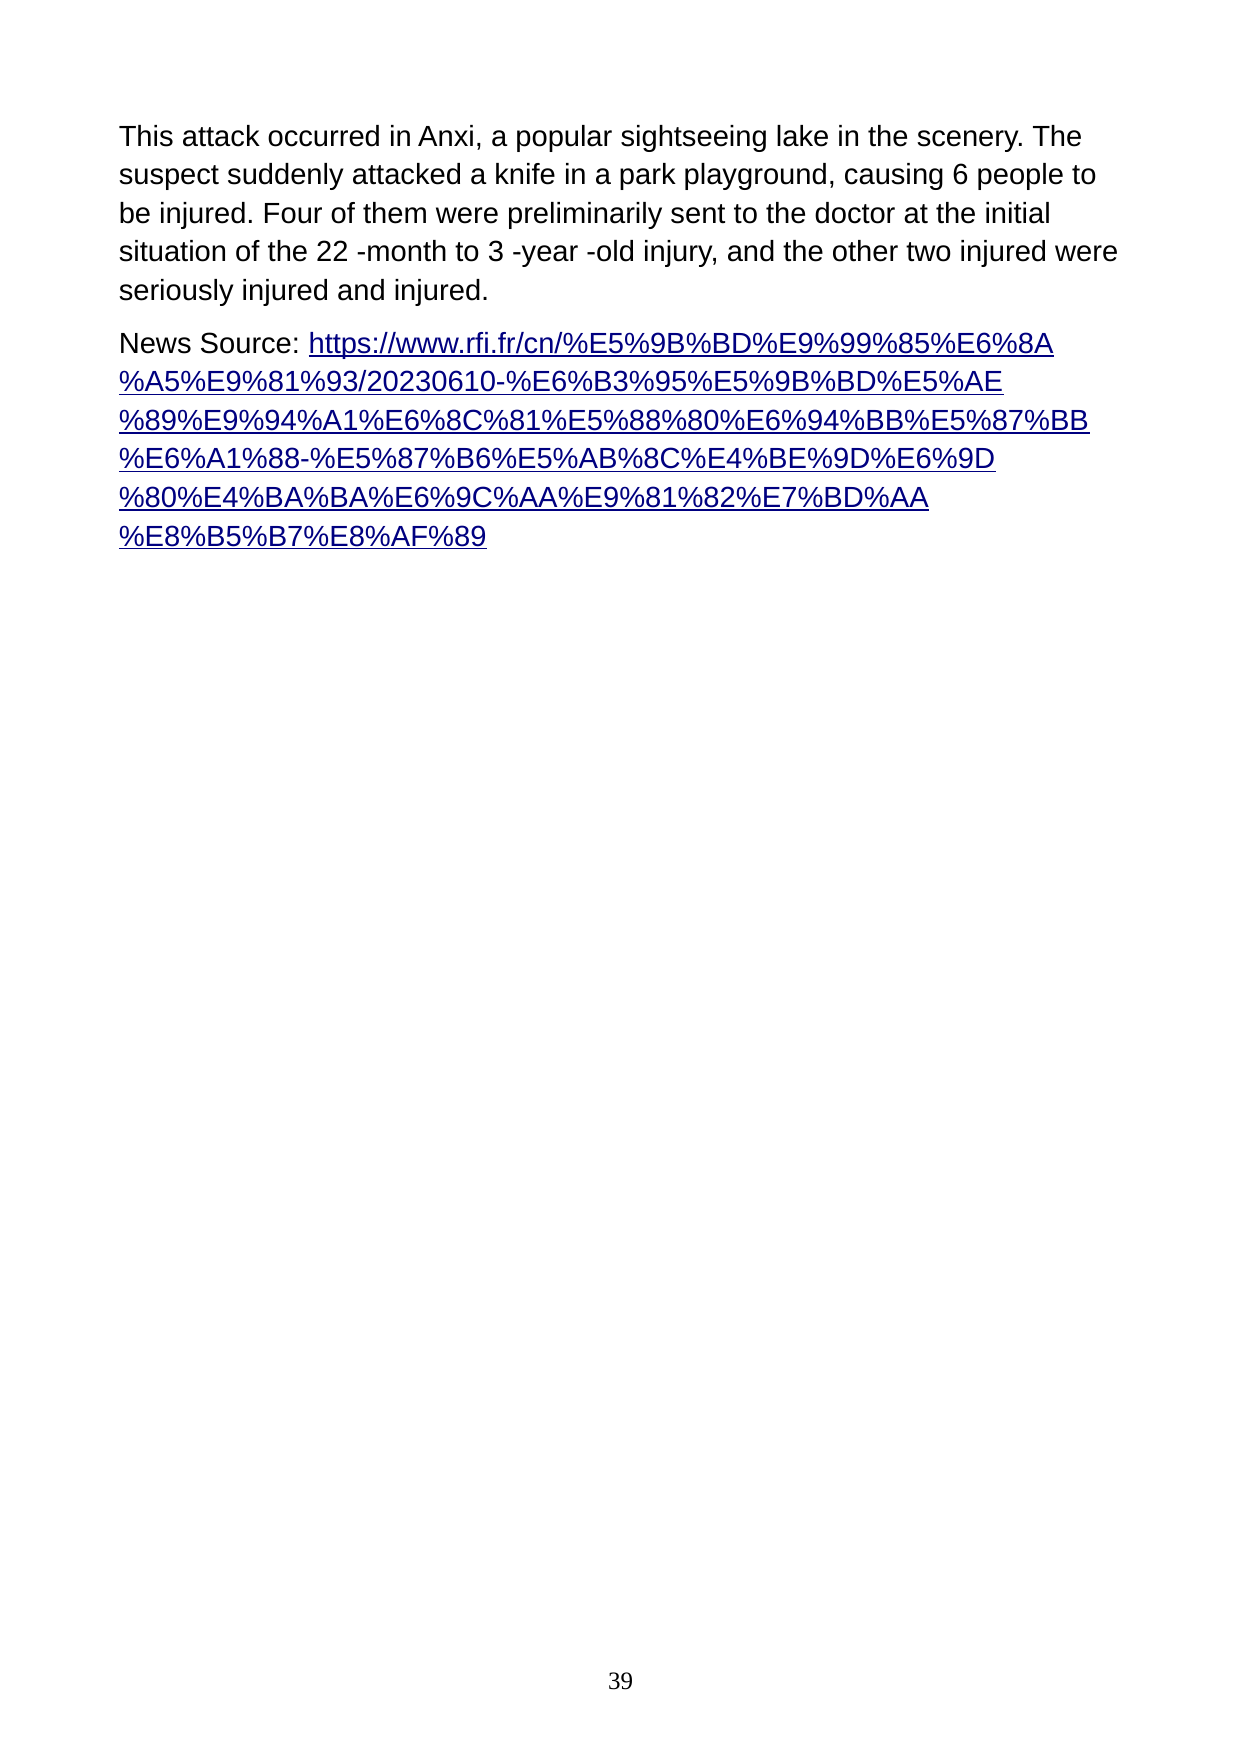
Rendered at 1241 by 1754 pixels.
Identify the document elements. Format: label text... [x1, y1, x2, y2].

text News Source: https://www.rfi.fr/cn/%E5%9B%BD%E9%99%85%E6%8A%A5%E9%81%93/20230610-%E6%B3%95%E5%9B%BD%E5%AE%89%E9%94%A1%E6%8C%81%E5%88%80%E6%94%BB%E5%87%BB%E6%A1%88-%E5%87%B6%E5%AB%8C%E4%BE%9D%E6%9D%80%E4%BA%BA%E6%9C%AA%E9%81%82%E7%BD%AA%E8%B5%B7%E8%AF%89 [118, 326, 1122, 552]
text This attack occurred in Anxi, a popular sightseeing lake in the scenery. The suspect suddenly attacked a knife in a park playground, causing 6 people to be injured. Four of them were preliminarily sent to the doctor at the initial situation of the 22 -month to 3 -year -old injury, and the other two injured were seriously injured and injured. [118, 118, 1122, 306]
